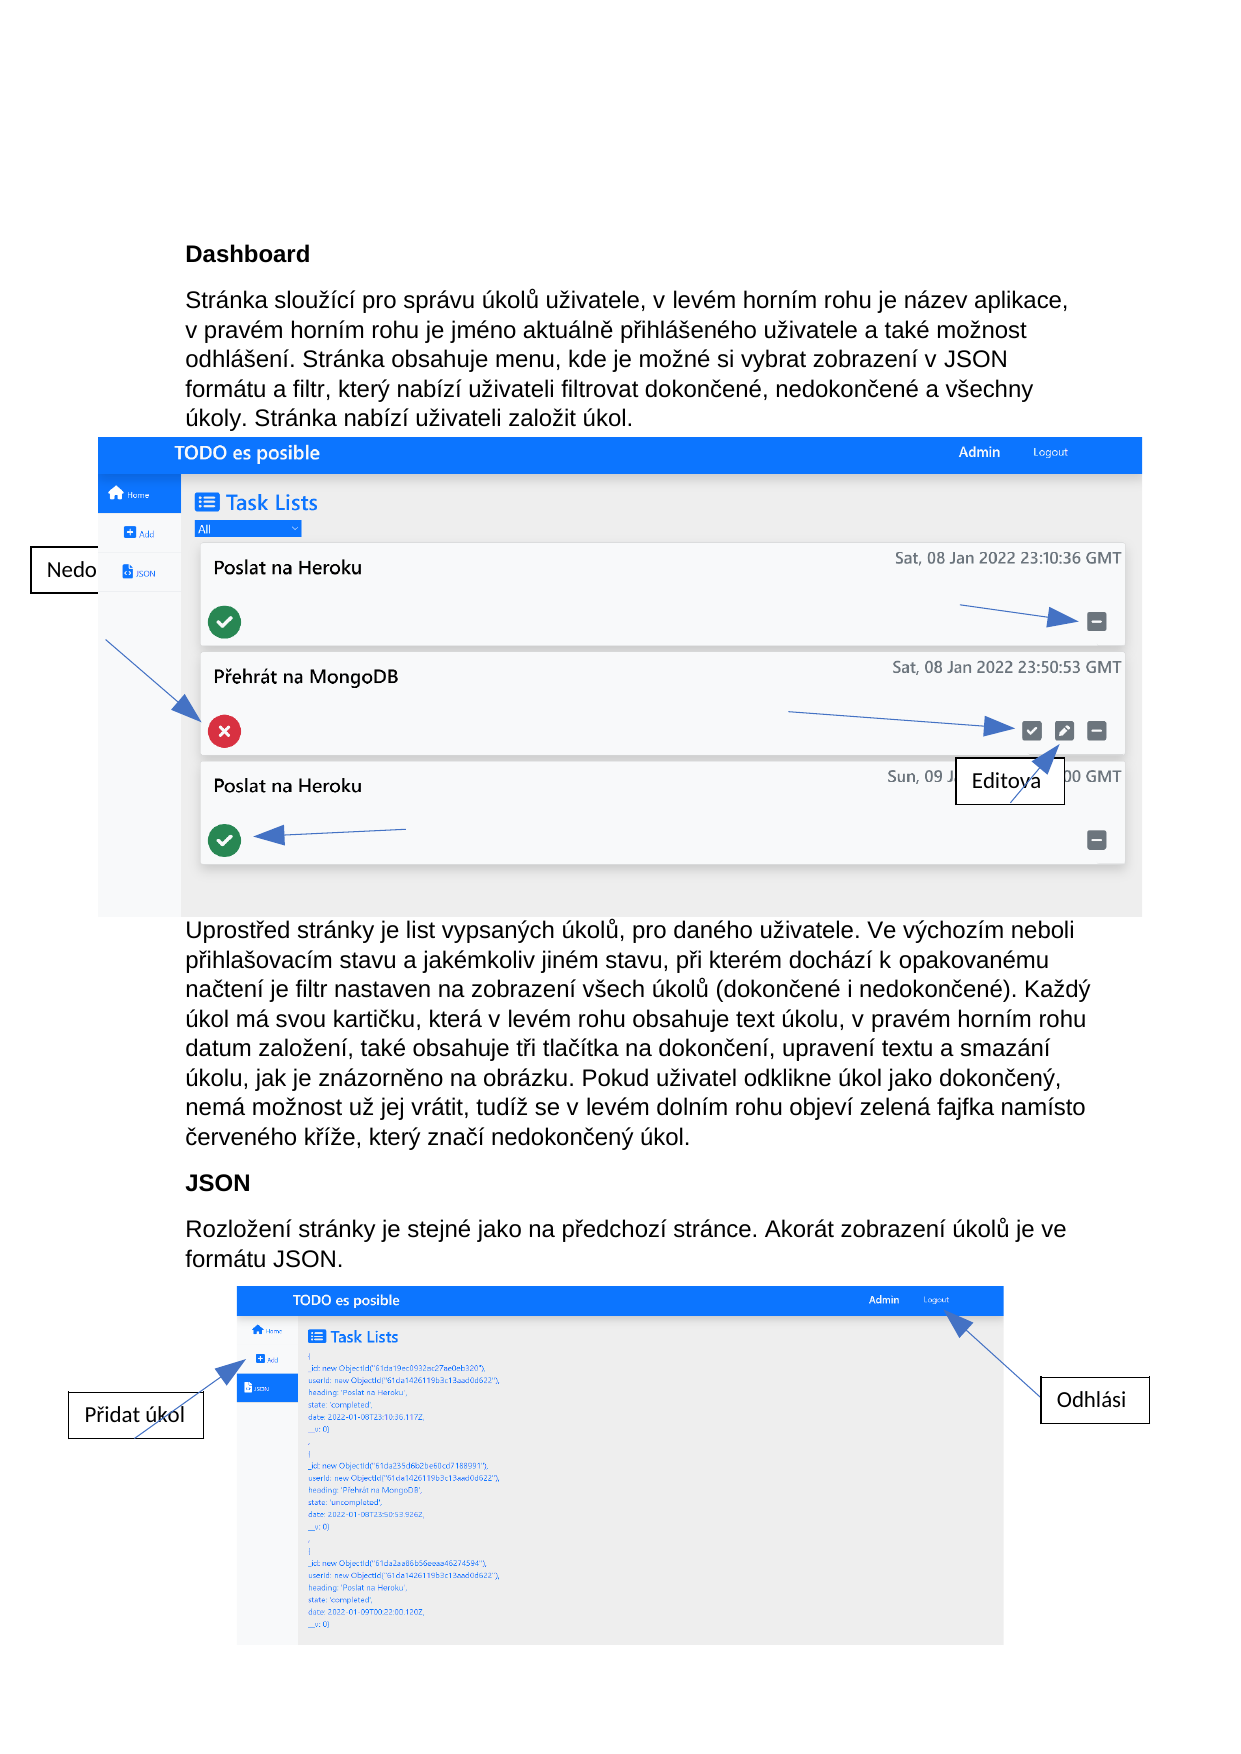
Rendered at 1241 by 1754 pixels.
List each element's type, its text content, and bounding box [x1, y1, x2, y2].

text Stránka sloužící pro správu úkolů uživatele, v levém horním rohu je název aplikace, v pravém horním rohu je jméno aktuálně přihlášeného uživatele a také možnost odhlášení. Stránka obsahuje menu, kde je možné si vybrat zobrazení v JSON formátu a filtr, který nabízí uživateli filtrovat dokončené, nedokončené a všechny úkoly. Stránka nabízí uživateli založit úkol. [185, 286, 1093, 432]
text Přidat úkol čený [149, 1402, 188, 1430]
text Nedokončený čený [47, 555, 98, 585]
text Dashboard [185, 240, 1093, 267]
text Rozložení stránky je stejné jako na předchozí stránce. Akorát zobrazení úkolů je ve formátu JSON. [69, 1393, 196, 1438]
text Rozložení stránky je stejné jako na předchozí stránce. Akorát zobrazení úkolů je ve formátu JSON. [1042, 1378, 1149, 1423]
text Rozložení stránky je stejné jako na předchozí stránce. Akorát zobrazení úkolů je ve formátu JSON. [185, 1215, 1093, 1272]
text Odhlásit [1057, 1385, 1133, 1415]
text Rozložení stránky je stejné jako na předchozí stránce. Akorát zobrazení úkolů je ve formátu JSON. [138, 1393, 203, 1438]
text Editovat [1018, 770, 1049, 796]
text JSON [185, 1169, 1093, 1197]
text Editovat [972, 766, 1038, 796]
text Uprostřed stránky je list vypsaných úkolů, pro daného uživatele. Ve výchozím neboli přihlašovacím stavu a jakémkoliv jiném stavu, při kterém dochází k opakovanému načtení je filtr nastaven na zobrazení všech úkolů (dokončené i nedokončené). Každý úkol má svou kartičku, která v levém rohu obsahuje text úkolu, v pravém horním rohu datum založení, také obsahuje tři tlačítka na dokončení, upravení textu a smazání úkolu, jak je znázorněno na obrázku. Pokud uživatel odklikne úkol jako dokončený, nemá možnost už jej vrátit, tudíž se v levém dolním rohu objeví zelená fajfka namísto červeného kříže, který značí nedokončený úkol. [185, 917, 1093, 1150]
text Přidat úkol čený [84, 1401, 184, 1430]
